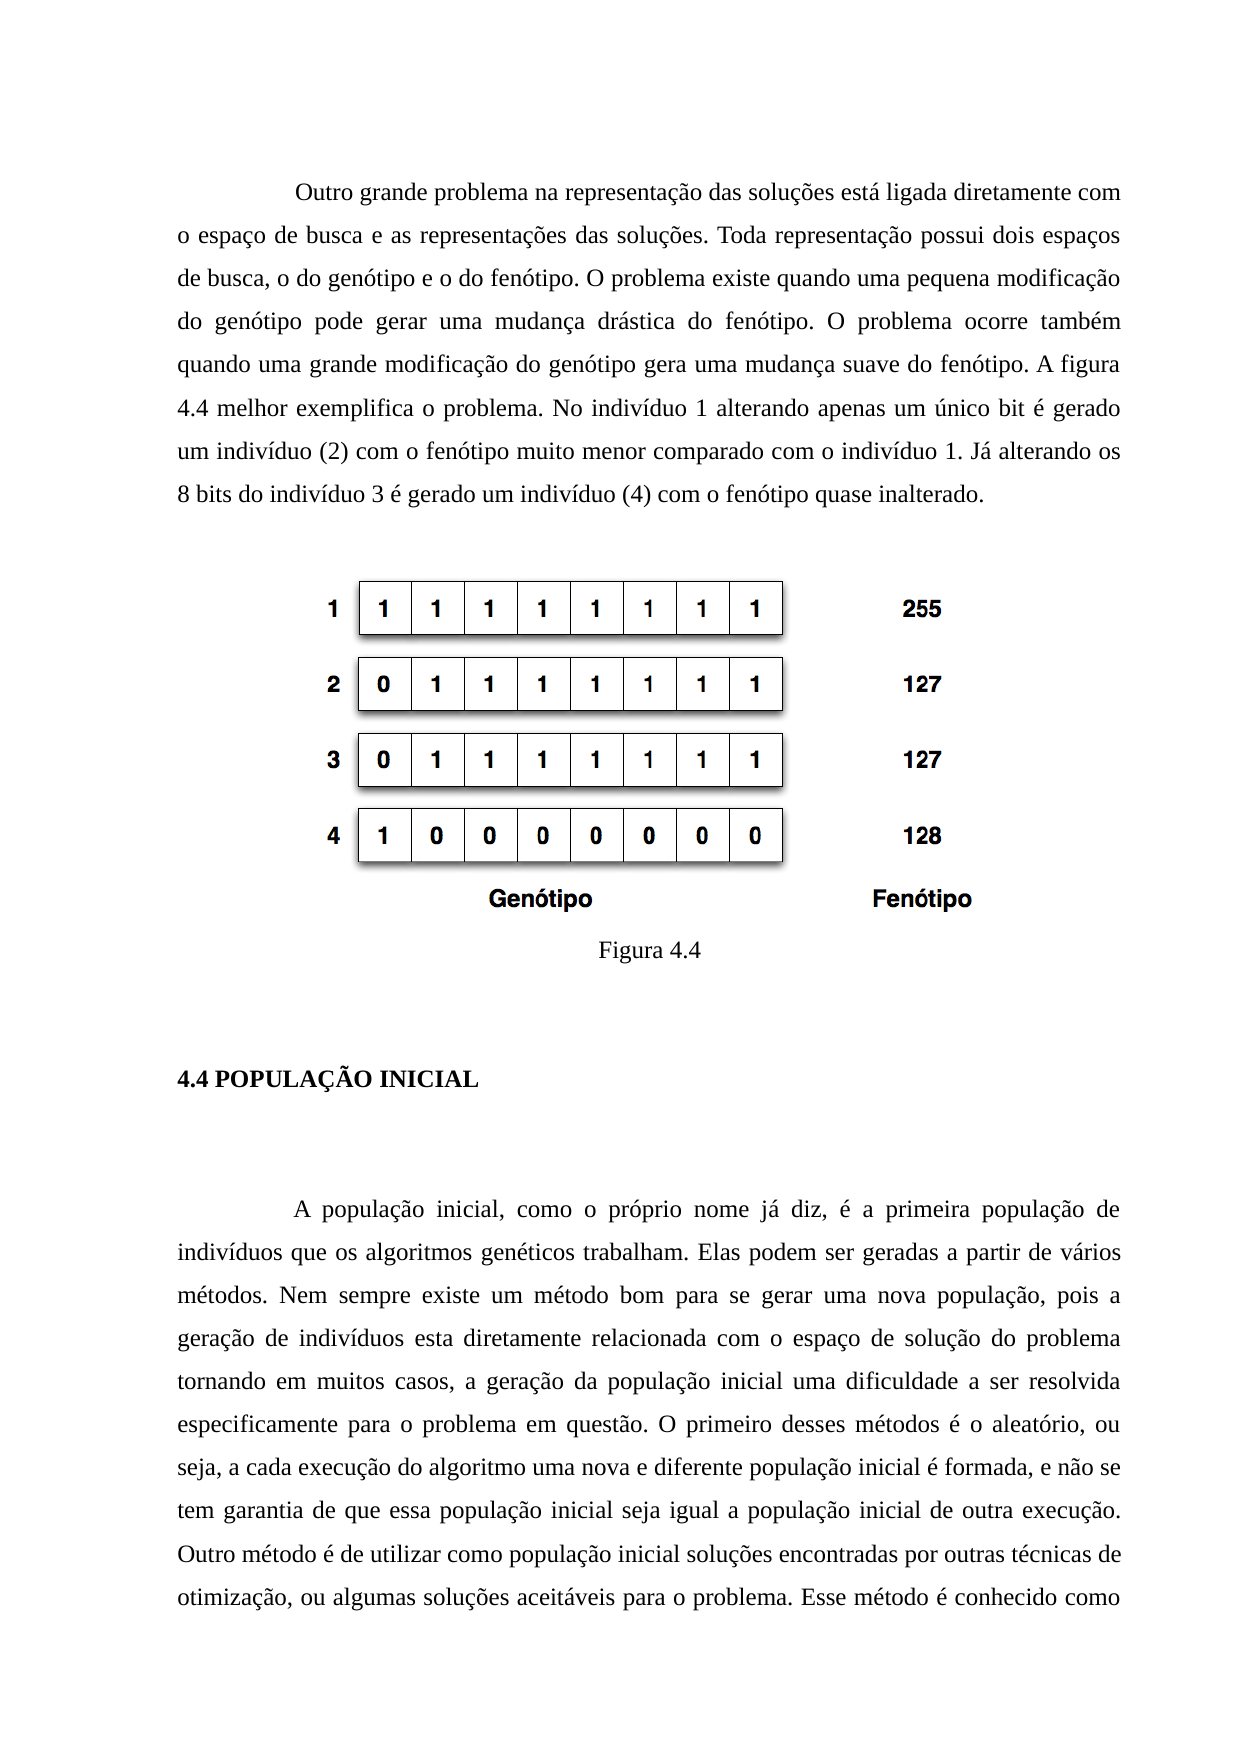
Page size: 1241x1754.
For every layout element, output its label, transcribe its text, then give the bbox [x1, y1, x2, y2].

picture [318, 565, 981, 921]
text 4.4 POPULAÇÃO INICIAL [177, 1064, 1122, 1093]
text A população inicial, como o próprio nome já diz, é a primeira população de indivíduos que os algoritmos genéticos trabalham. Elas podem ser geradas a partir de vários métodos. Nem sempre existe um método bom para se gerar uma nova população, pois a geração de indivíduos esta diretamente relacionada com o espaço de solução do problema tornando em muitos casos, a geração da população inicial uma dificuldade a ser resolvida especificamente para o problema em questão. O primeiro desses métodos é o aleatório, ou seja, a cada execução do algoritmo uma nova e diferente população inicial é formada, e não se tem garantia de que essa população inicial seja igual a população inicial de outra execução. Outro método é de utilizar como população inicial soluções encontradas por outras técnicas de otimização, ou algumas soluções aceitáveis para o problema. Esse método é conhecido como [177, 1194, 1122, 1611]
text Figura 4.4 [177, 565, 1122, 964]
text Outro grande problema na representação das soluções está ligada diretamente com o espaço de busca e as representações das soluções. Toda representação possui dois espaços de busca, o do genótipo e o do fenótipo. O problema existe quando uma pequena modificação do genótipo pode gerar uma mudança drástica do fenótipo. O problema ocorre também quando uma grande modificação do genótipo gera uma mudança suave do fenótipo. A figura 4.4 melhor exemplifica o problema. No indivíduo 1 alterando apenas um único bit é gerado um indivíduo (2) com o fenótipo muito menor comparado com o indivíduo 1. Já alterando os 8 bits do indivíduo 3 é gerado um indivíduo (4) com o fenótipo quase inalterado. [177, 177, 1122, 508]
